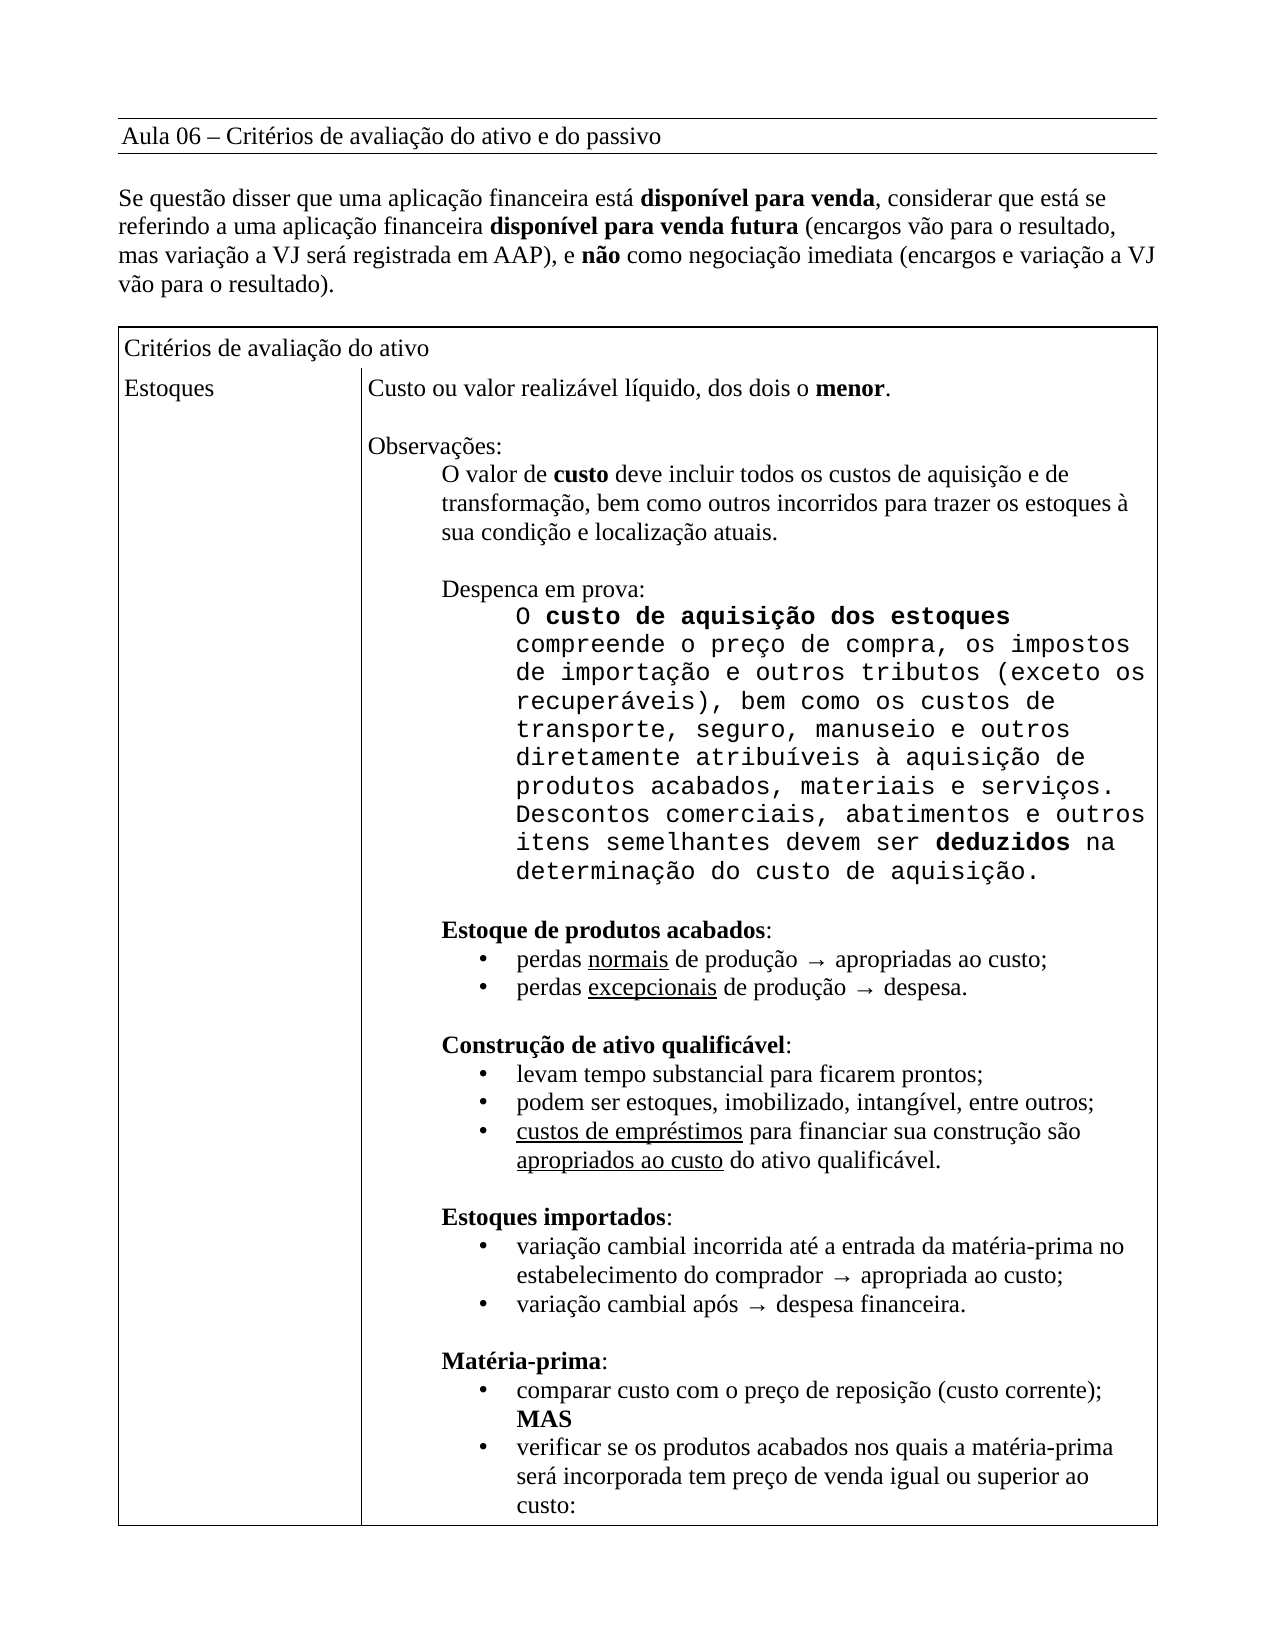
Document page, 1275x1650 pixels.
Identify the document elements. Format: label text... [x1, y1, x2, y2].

table_cell Custo ou valor realizável líquido, dos dois o menor. Observações: O valor de custo deve incluir todos os custos de aquisição e de transformação, bem como outros incorridos para trazer os estoques à sua condição e localização atuais. Despenca em prova: O custo de aquisição dos estoques compreende o preço de compra, os impostos de importação e outros tributos (exceto os recuperáveis), bem como os custos de transporte, seguro, manuseio e outros diretamente atribuíveis à aquisição de produtos acabados, materiais e serviços. Descontos comerciais, abatimentos e outros itens semelhantes devem ser deduzidos na determinação do custo de aquisição. Estoque de produtos acabados: perdas normais de produção → apropriadas ao custo; perdas excepcionais de produção → despesa. Construção de ativo qualificável: levam tempo substancial para ficarem prontos; podem ser estoques, imobilizado, intangível, entre outros; custos de empréstimos para financiar sua construção são apropriados ao custo do ativo qualificável. Estoques importados: variação cambial incorrida até a entrada da matéria-prima no estabelecimento do comprador → apropriada ao custo; variação cambial após → despesa financeira. Matéria-prima: comparar custo com o preço de reposição (custo corrente); MAS verificar se os produtos acabados nos quais a matéria-prima será incorporada tem preço de venda igual ou superior ao custo: se sim → não se ajusta o estoque de matérias-primas; se não → é preciso ajustar o estoque de matérias-primas. [362, 368, 1157, 1524]
table_cell Estoques [119, 368, 361, 1524]
table_header Critérios de avaliação do ativo [119, 328, 1157, 368]
text Se questão disser que uma aplicação financeira está disponível para venda, considerar que está se referindo a uma aplicação financeira disponível para venda futura (encargos vão para o resultado, mas variação a VJ será registrada em AAP), e não como negociação imediata (encargos e variação a VJ vão para o resultado). [118, 183, 1157, 298]
